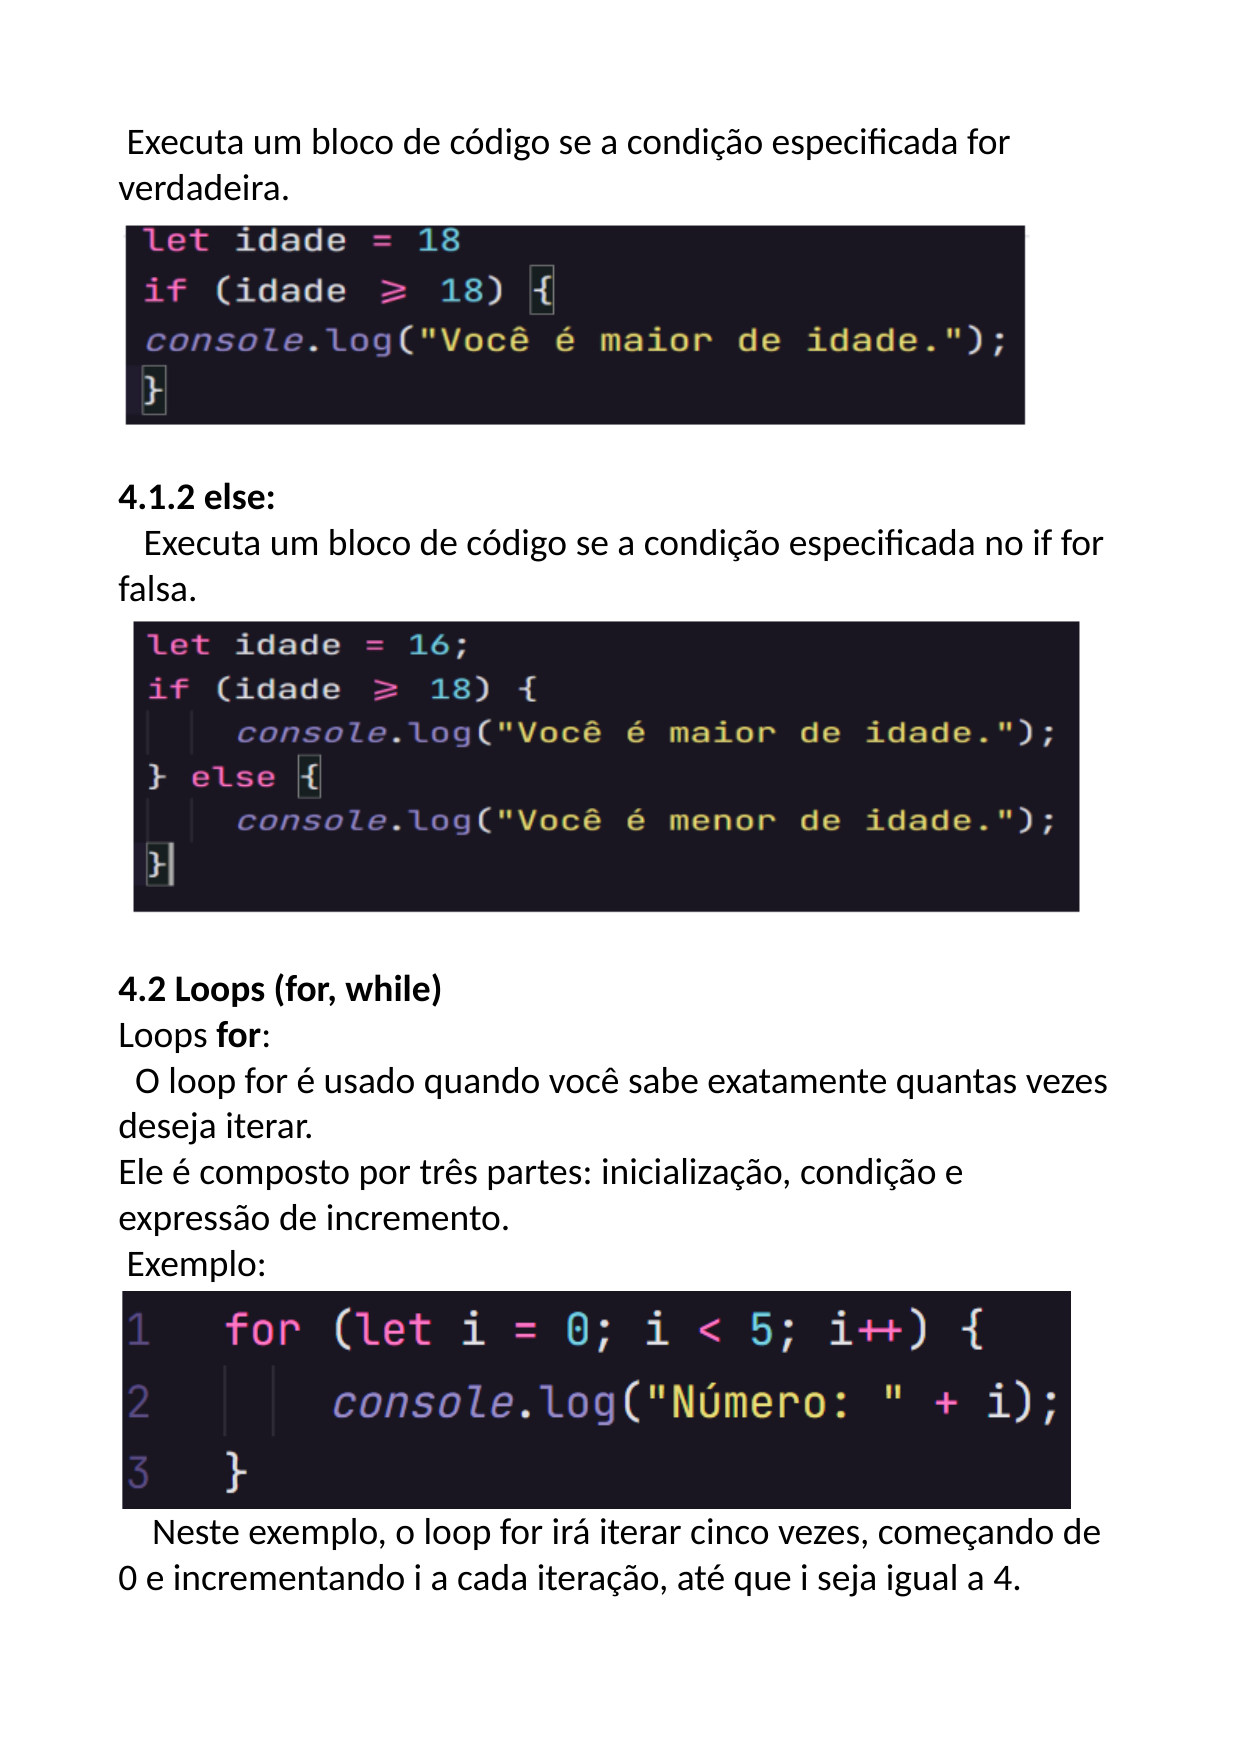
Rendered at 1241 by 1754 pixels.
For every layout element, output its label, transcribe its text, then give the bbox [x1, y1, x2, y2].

text 4.2 Loops (for, while) [118, 965, 1122, 1011]
text falsa. [118, 565, 1122, 611]
text Executa um bloco de código se a condição especificada for verdadeira. [118, 118, 1122, 210]
text Executa um bloco de código se a condição especificada no if for [118, 519, 1122, 565]
text Loops for: [118, 1011, 1122, 1057]
text O loop for é usado quando você sabe exatamente quantas vezes deseja iterar. [118, 1057, 1122, 1148]
text Neste exemplo, o loop for irá iterar cinco vezes, começando de 0 e incrementando i a cada iteração, até que i seja igual a 4. [118, 1286, 1122, 1600]
picture [123, 218, 1030, 428]
picture [122, 1291, 1071, 1509]
text Ele é composto por três partes: inicialização, condição e expressão de incremento. [118, 1148, 1122, 1240]
text 4.1.2 else: [118, 210, 1122, 519]
picture [126, 617, 1086, 920]
text Exemplo: [118, 1240, 1122, 1286]
